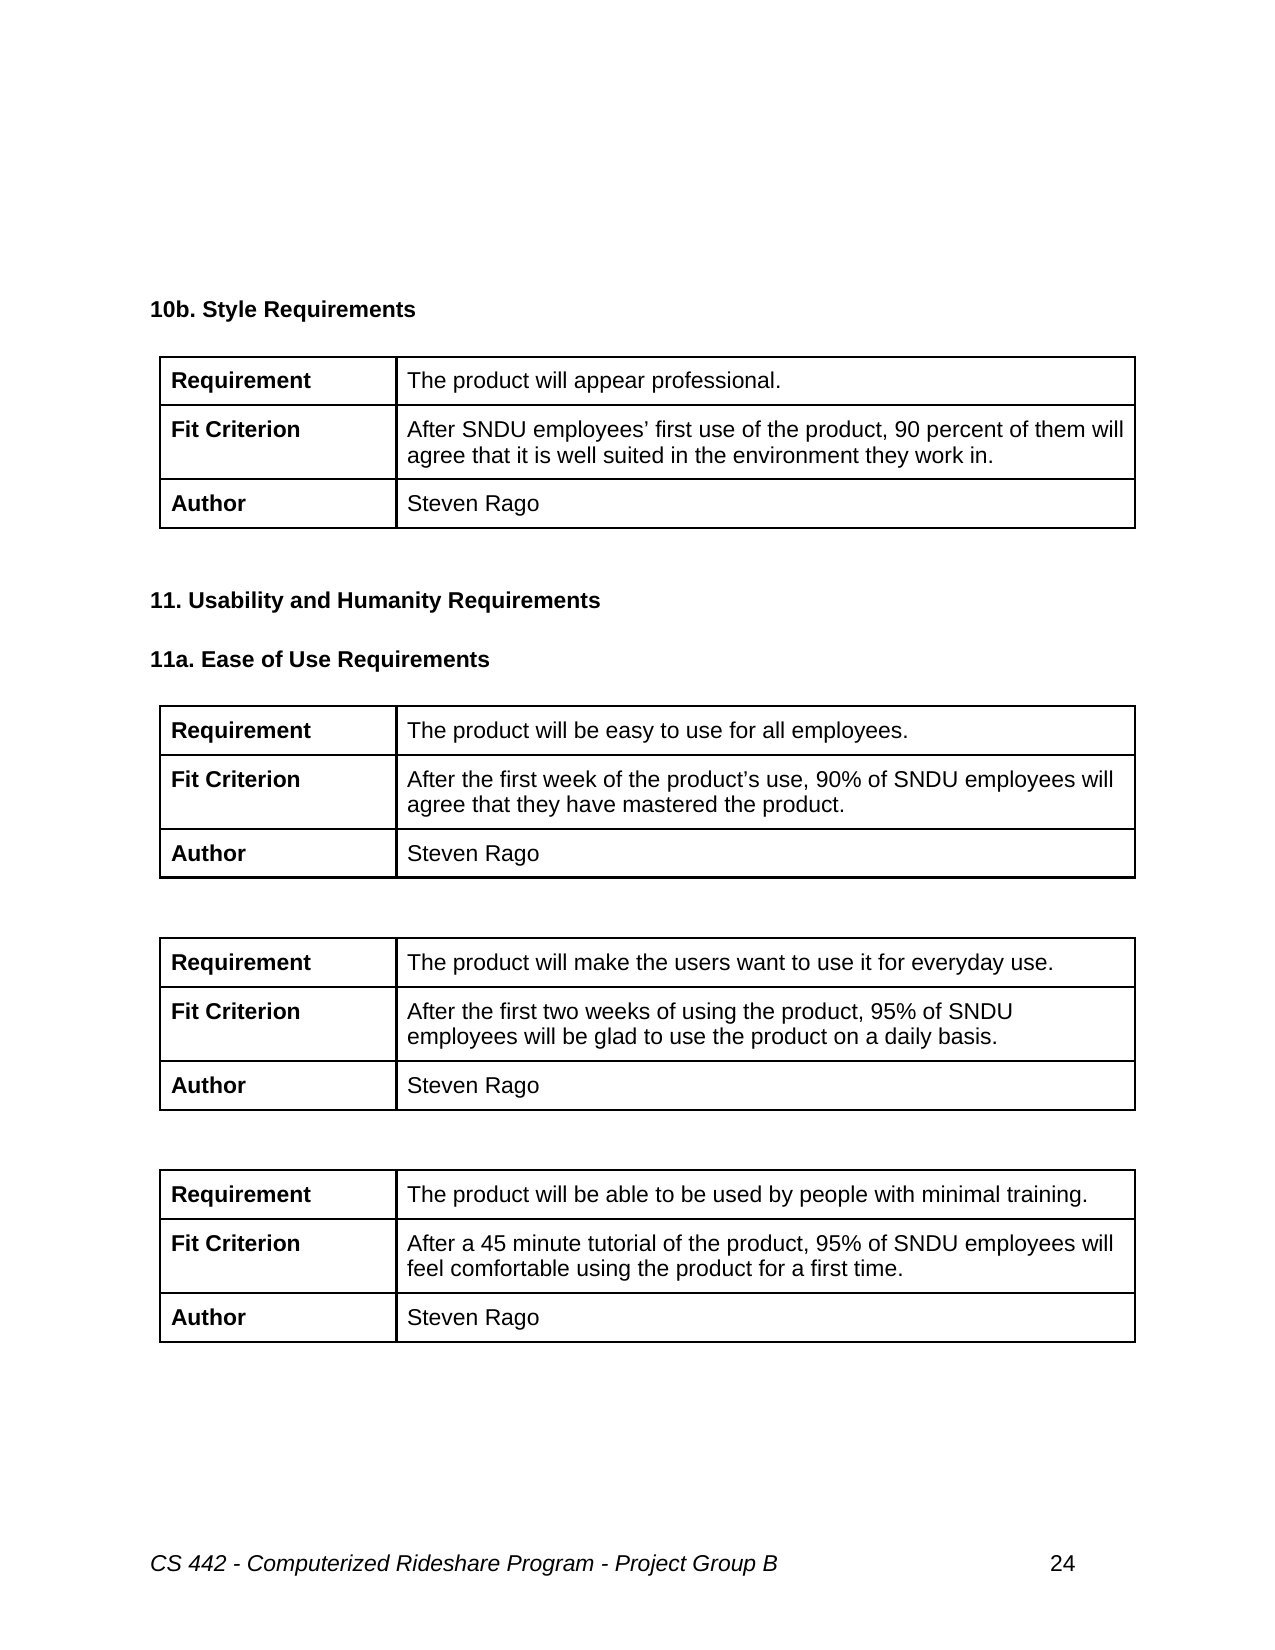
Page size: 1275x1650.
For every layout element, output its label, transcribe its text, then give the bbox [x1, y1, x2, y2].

table_cell Fit Criterion [161, 756, 395, 828]
table_header The product will be able to be used by people with minimal training. [398, 1171, 1134, 1218]
table_cell After the first two weeks of using the product, 95% of SNDU employees will be glad to use the product on a daily basis. [398, 988, 1134, 1060]
table_cell Fit Criterion [161, 1220, 395, 1292]
table_cell Author [161, 1294, 395, 1341]
table_header The product will make the users want to use it for everyday use. [398, 939, 1134, 986]
text 11. Usability and Humanity Requirements [150, 588, 1125, 613]
table_cell After the first week of the product’s use, 90% of SNDU employees will agree that they have mastered the product. [398, 756, 1134, 828]
table_header Requirement [161, 1171, 395, 1218]
table_cell Fit Criterion [161, 406, 395, 478]
table_header The product will appear professional. [398, 358, 1134, 404]
text 10b. Style Requirements [150, 297, 1125, 322]
table_cell Steven Rago [398, 1062, 1134, 1108]
table_header Requirement [161, 358, 395, 404]
table_cell Steven Rago [398, 480, 1134, 527]
table_cell Fit Criterion [161, 988, 395, 1060]
table_header Requirement [161, 939, 395, 986]
table_cell Author [161, 1062, 395, 1108]
text 11a. Ease of Use Requirements [150, 646, 1125, 672]
table_header The product will be easy to use for all employees. [398, 707, 1134, 754]
table_cell Steven Rago [398, 1294, 1134, 1341]
table_cell Steven Rago [398, 830, 1134, 876]
table_cell After SNDU employees’ first use of the product, 90 percent of them will agree that it is well suited in the environment they work in. [398, 406, 1134, 478]
table_cell Author [161, 480, 395, 527]
table_header Requirement [161, 707, 395, 754]
table_cell Author [161, 830, 395, 876]
table_cell After a 45 minute tutorial of the product, 95% of SNDU employees will feel comfortable using the product for a first time. [398, 1220, 1134, 1292]
